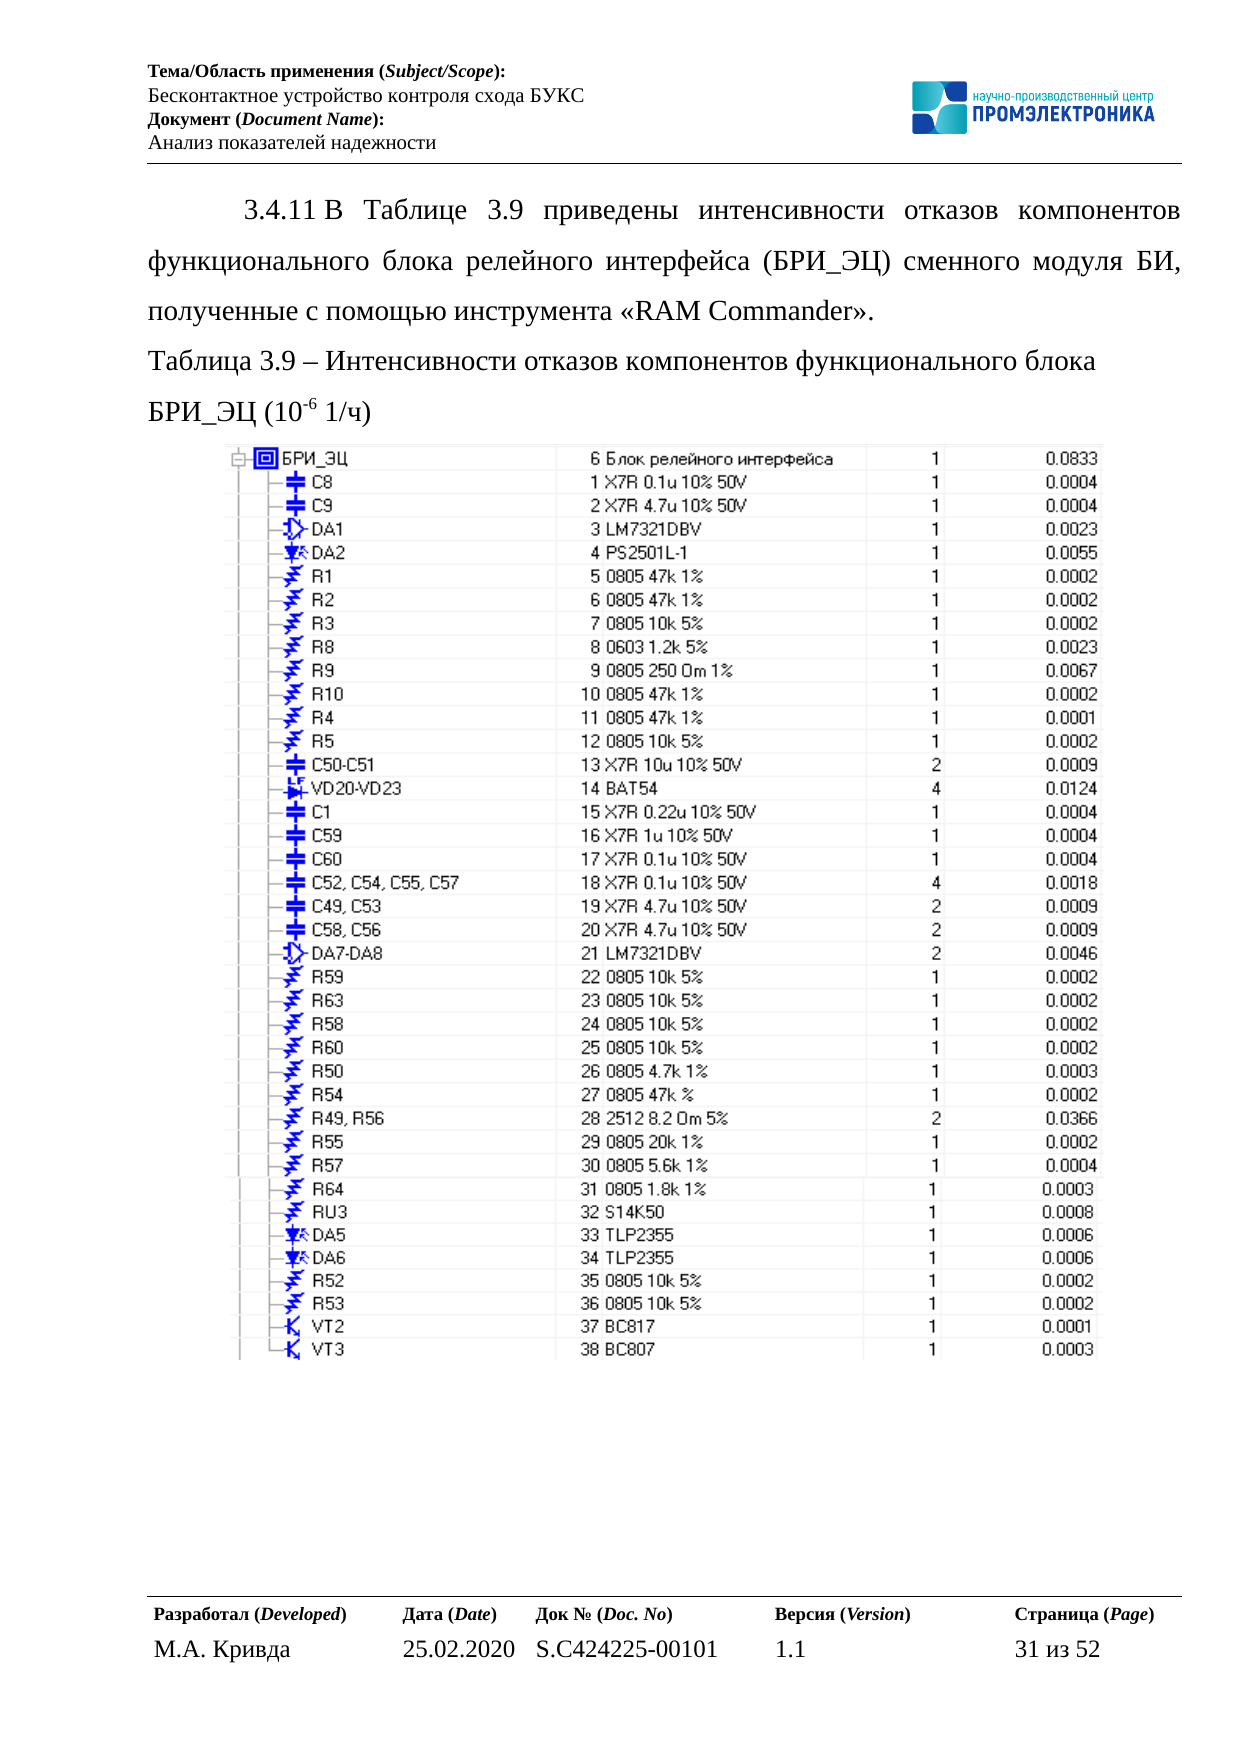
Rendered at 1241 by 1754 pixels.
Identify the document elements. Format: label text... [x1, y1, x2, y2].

text Таблица 3.9 – Интенсивности отказов компонентов функционального блока БРИ_ЭЦ (10-6 1/ч) [148, 343, 1181, 427]
picture [224, 444, 1105, 1360]
picture [885, 53, 1182, 162]
list В Таблице 3.9 приведены интенсивности отказов компонентов функционального блока релейного интерфейса (БРИ_ЭЦ) сменного модуля БИ, полученные с помощью инструмента «RAM Commander». [148, 192, 1181, 327]
